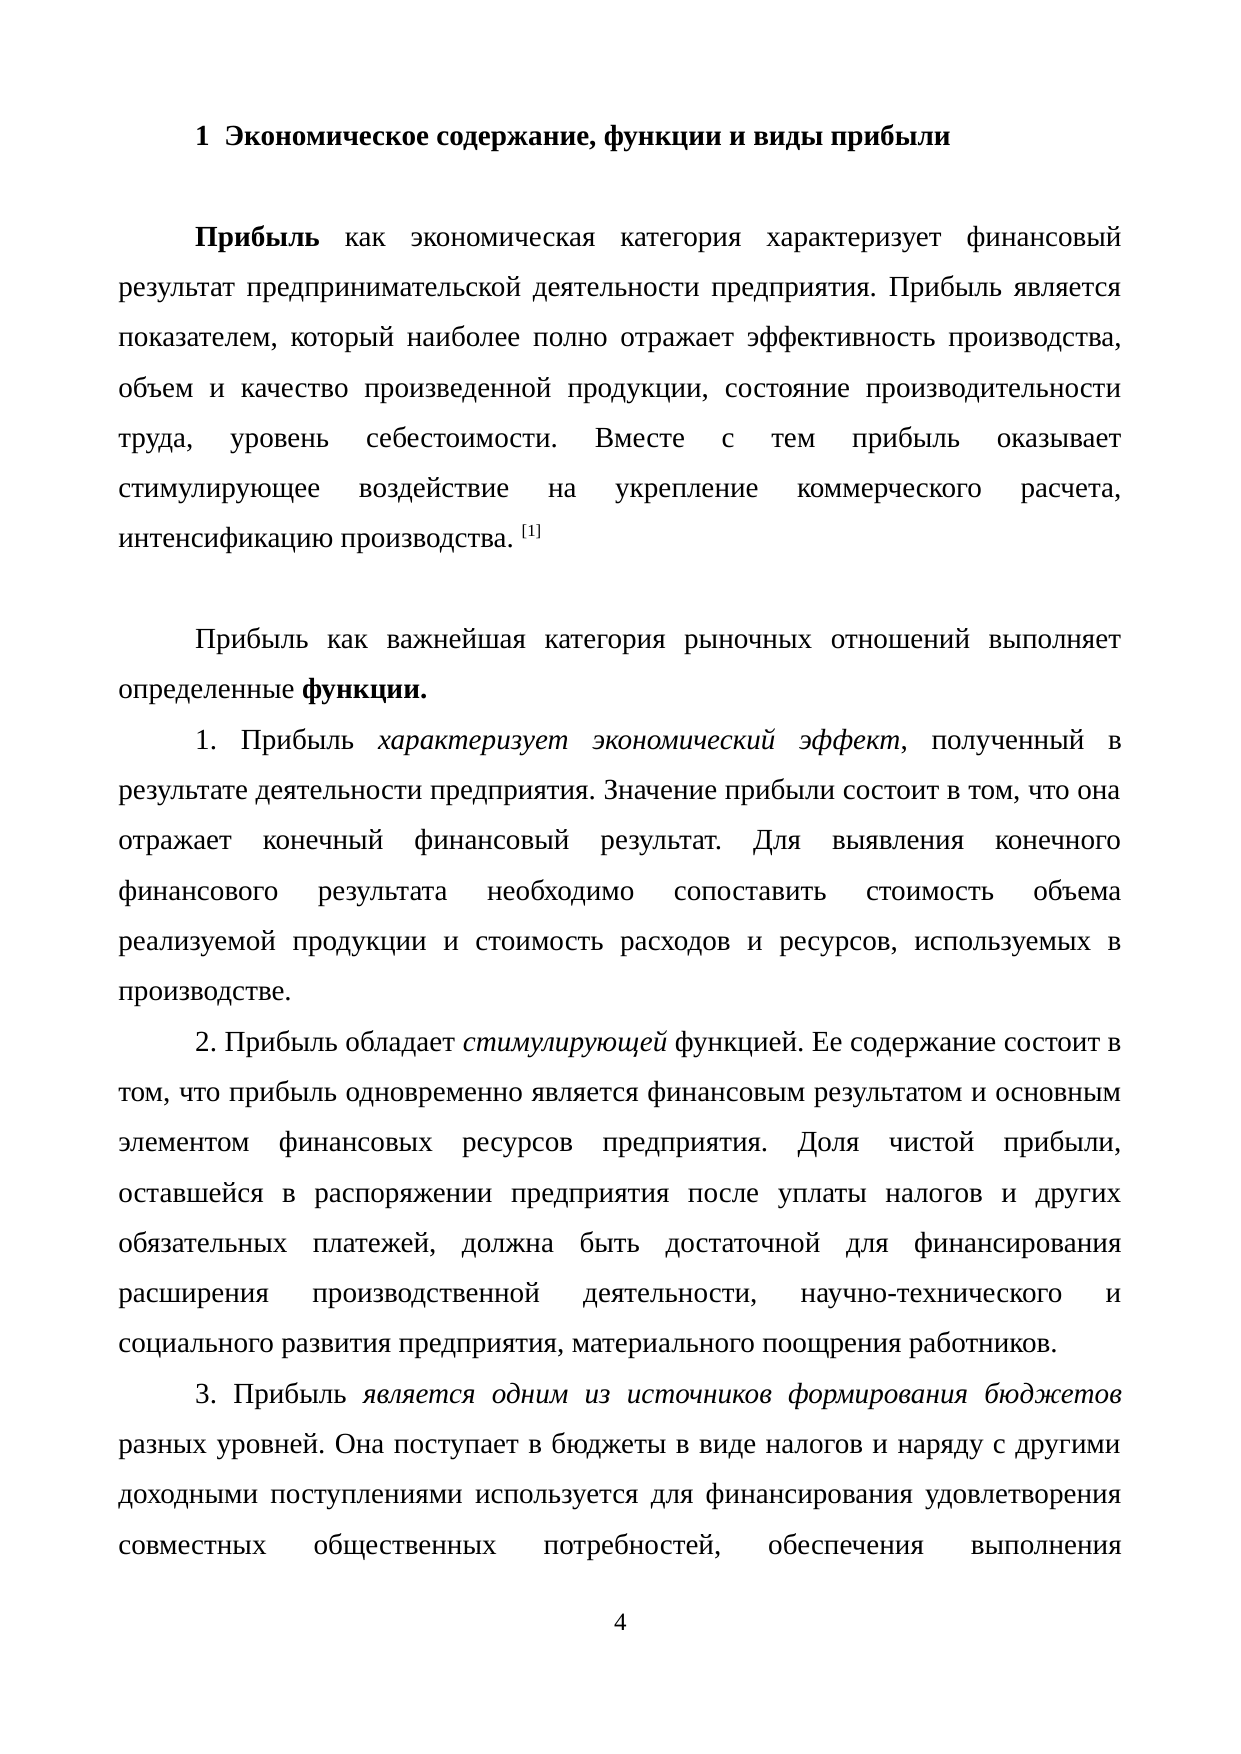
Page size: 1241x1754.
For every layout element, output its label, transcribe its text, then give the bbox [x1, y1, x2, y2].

text 3. Прибыль является одним из источников формирования бюджетов разных уровней. Она поступает в бюджеты в виде налогов и наряду с другими доходными поступлениями используется для финансирования удовлетворения совместных общественных потребностей, обеспечения выполнения [118, 1376, 1122, 1560]
text 1 Экономическое содержание, функции и виды прибыли [118, 118, 1122, 152]
text Прибыль как экономическая категория характеризует финансовый результат предпринимательской деятельности предприятия. Прибыль является показателем, который наиболее полно отражает эффективность производства, объем и качество произведенной продукции, состояние производительности труда, уровень себестоимости. Вместе с тем прибыль оказывает стимулирующее воздействие на укрепление коммерческого расчета, интенсификацию производства. [1] [118, 219, 1122, 554]
text 1. Прибыль характеризует экономический эффект, полученный в результате деятельности предприятия. Значение прибыли состоит в том, что она отражает конечный финансовый результат. Для выявления конечного финансового результата необходимо сопоставить стоимость объема реализуемой продукции и стоимость расходов и ресурсов, используемых в производстве. [118, 722, 1122, 1007]
text Прибыль как важнейшая категория рыночных отношений выполняет определенные функции. [118, 621, 1122, 705]
text 2. Прибыль обладает стимулирующей функцией. Ее содержание состоит в том, что прибыль одновременно является финансовым результатом и основным элементом финансовых ресурсов предприятия. Доля чистой прибыли, оставшейся в распоряжении предприятия после уплаты налогов и других обязательных платежей, должна быть достаточной для финансирования расширения производственной деятельности, научно-технического и социального развития предприятия, материального поощрения работников. [118, 1024, 1122, 1359]
